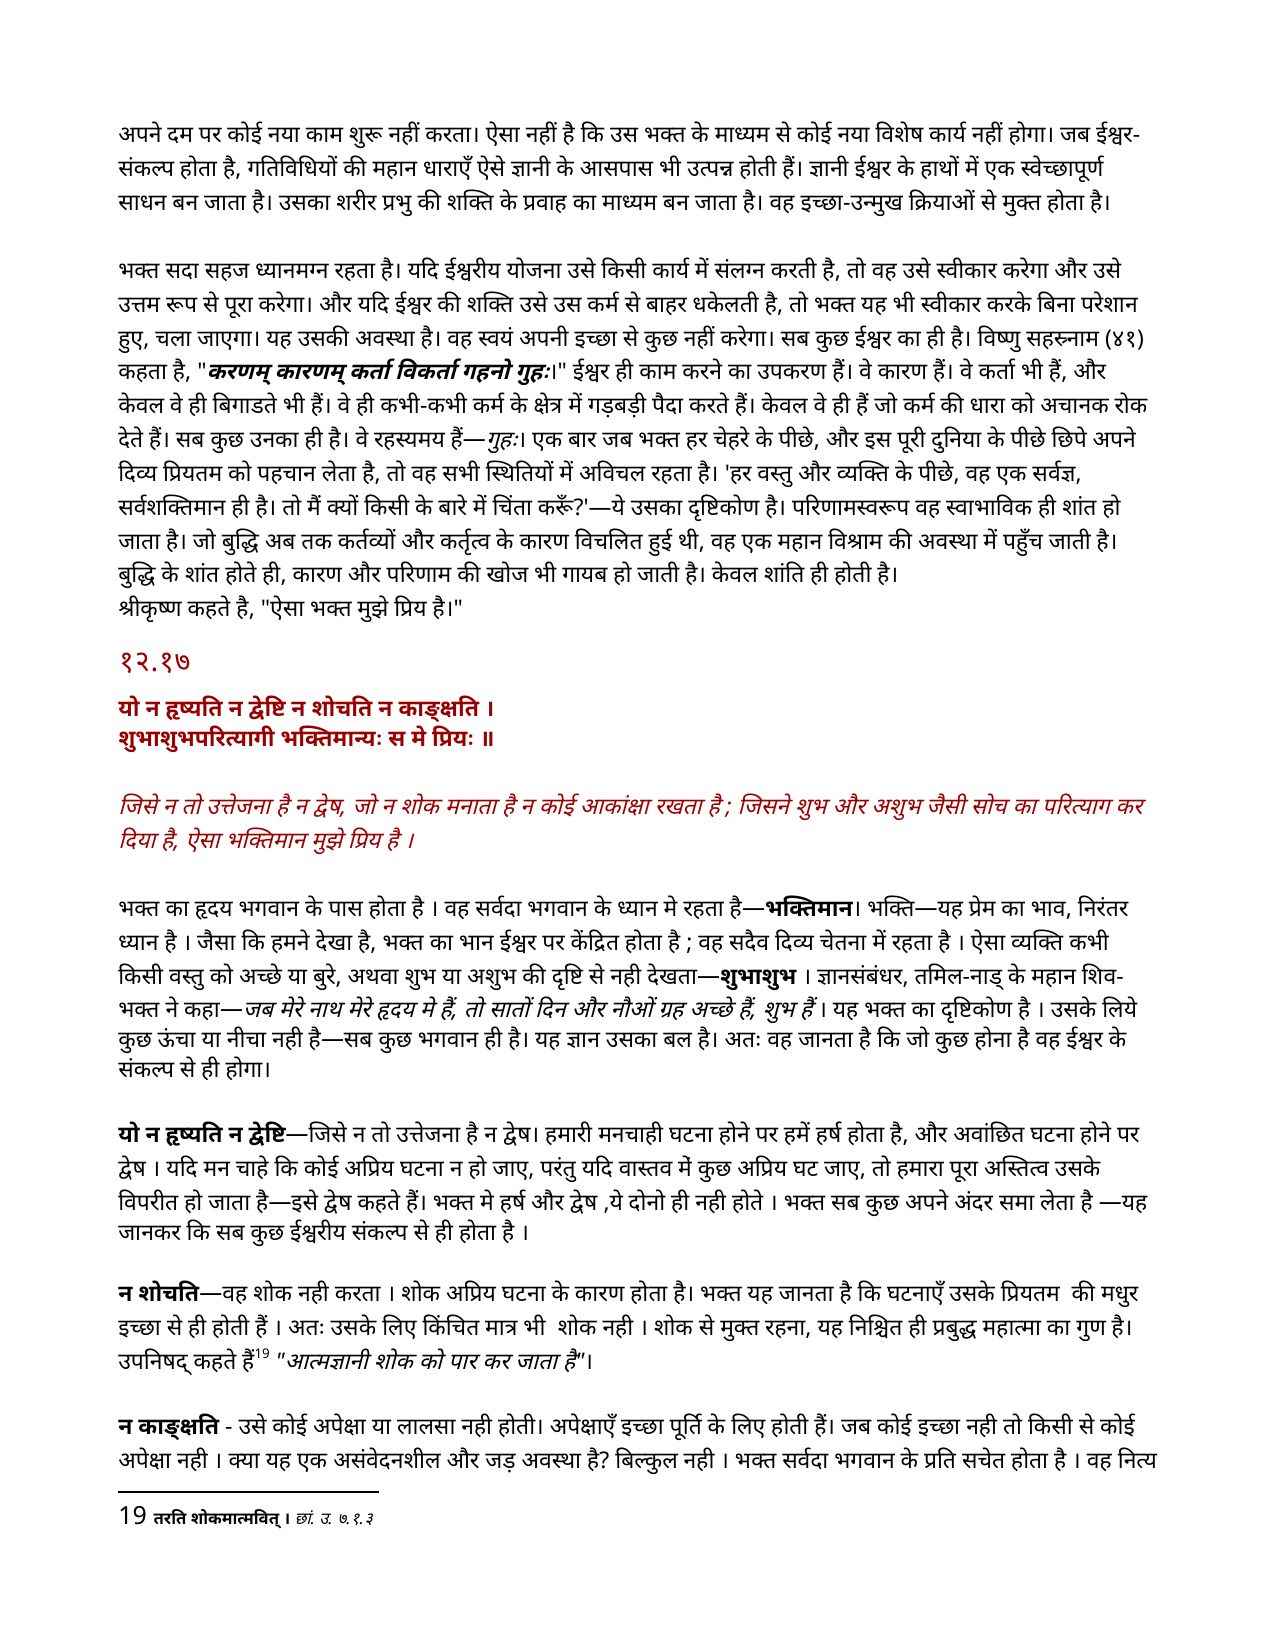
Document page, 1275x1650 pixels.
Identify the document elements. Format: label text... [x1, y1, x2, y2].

text भक्त सदा सहज ध्यानमग्न रहता है। यदि ईश्वरीय योजना उसे किसी कार्य में संलग्न करती है, तो वह उसे स्वीकार करेगा और उसे उत्तम रूप से पूरा करेगा। और यदि ईश्वर की शक्ति उसे उस कर्म से बाहर धकेलती है, तो भक्त यह भी स्वीकार करके बिना परेशान हुए, चला जाएगा। यह उसकी अवस्था है। वह स्वयं अपनी इच्छा से कुछ नहीं करेगा। सब कुछ ईश्वर का ही है। विष्णु सहस्र्नाम (४१) कहता है, "करणम् कारणम् कर्ता विकर्ता गहनो गुहः।" ईश्वर ही काम करने का उपकरण हैं। वे कारण हैं। वे कर्ता भी हैं, और केवल वे ही बिगाडते भी हैं। वे ही कभी-कभी कर्म के क्षेत्र में गड़बड़ी पैदा करते हैं। केवल वे ही हैं जो कर्म की धारा को अचानक रोक देते हैं। सब कुछ उनका ही है। वे रहस्यमय हैं—गुहः। एक बार जब भक्त हर चेहरे के पीछे, और इस पूरी दुनिया के पीछे छिपे अपने दिव्य प्रियतम को पहचान लेता है, तो वह सभी स्थितियों में अविचल रहता है। 'हर वस्तु और व्यक्ति के पीछे, वह एक सर्वज्ञ, सर्वशक्तिमान ही है। तो मैं क्यों किसी के बारे में चिंता करूँ?'—ये उसका दृष्टिकोण है। परिणामस्वरूप वह स्वाभाविक ही शांत हो जाता है। जो बुद्धि अब तक कर्तव्यों और कर्तृत्व के कारण विचलित हुई थी, वह एक महान विश्राम की अवस्था में पहुँच जाती है। बुद्धि के शांत होते ही, कारण और परिणाम की खोज भी गायब हो जाती है। केवल शांति ही होती है। [118, 254, 1157, 592]
text अपने दम पर कोई नया काम शुरू नहीं करता। ऐसा नहीं है कि उस भक्त के माध्यम से कोई नया विशेष कार्य नहीं होगा। जब ईश्वर-संकल्प होता है, गतिविधियों की महान धाराएँ ऐसे ज्ञानी के आसपास भी उत्पन्न होती हैं। ज्ञानी ईश्वर के हाथों में एक स्वेच्छापूर्ण साधन बन जाता है। उसका शरीर प्रभु की शक्ति के प्रवाह का माध्यम बन जाता है। वह इच्छा-उन्मुख क्रियाओं से मुक्त होता है। [118, 118, 1157, 220]
text श्रीकृष्ण कहते है, "ऐसा भक्त मुझे प्रिय है।" [118, 592, 1157, 626]
text यो न हृष्यति न द्वेष्टि—जिसे न तो उत्तेजना है न द्वेष। हमारी मनचाही घटना होने पर हमें हर्ष होता है, और अवांछित घटना होने पर द्वेष । यदि मन चाहे कि कोई अप्रिय घटना न हो जाए, परंतु यदि वास्तव में‌ कुछ अप्रिय घट जाए, तो हमारा पूरा अस्तित्व उसके विपरीत हो जाता है—इसे द्वेष कहते हैं। भक्त मे हर्ष और द्वेष ,ये दोनो ही नही होते । भक्त सब कुछ अपने अंदर समा लेता है —यह जानकर कि सब कुछ ईश्वरीय संकल्प से ही होता है । [118, 1118, 1157, 1250]
text शुभाशुभपरित्यागी भक्तिमान्यः स मे प्रियः ॥ [118, 726, 1157, 756]
text जिसे न तो उत्तेजना है न द्वेष, जो न शोक मनाता है न कोई आकांक्षा रखता है ; जिसने शुभ और अशुभ जैसी सोच का परित्याग कर दिया है, ऐसा भक्तिमान मुझे प्रिय है । [118, 790, 1157, 858]
text न काङ्क्षति - उसे कोई अपेक्षा या लालसा नही होती। अपेक्षाएँ इच्छा पूर्ति के लिए होती हैं। जब कोई इच्छा नही तो किसी से कोई अपेक्षा नही । क्या यह एक असंवेदनशील और जड़ अवस्था है? बिल्कुल नही । भक्त सर्वदा भगवान के प्रति सचेत होता है । वह नित्य [118, 1410, 1157, 1478]
text यो न हृष्यति न द्वेष्टि न शोचति न काङ्क्षति । [118, 696, 1157, 726]
text तरति शोकमात्मवित् । छां. उ. ७.१.३ [118, 1498, 1157, 1532]
text न शोचति—वह शोक नही करता । शोक अप्रिय घटना के कारण होता है। भक्त यह जानता है कि घटनाएँ उसके प्रियतम की मधुर इच्छा से ही होती हैं । अतः उसके लिए किंचित मात्र भी शोक नही । शोक से मुक्त रहना, यह निश्चित ही प्रबुद्ध महात्मा का गुण है। उपनिषद् कहते हैं "आत्मज्ञानी शोक को पार कर जाता है"। [118, 1281, 1157, 1379]
text भक्त का हृदय भगवान के पास होता है । वह सर्वदा भगवान के ध्यान मे रहता है—भक्तिमान। भक्ति—यह प्रेम का भाव, निरंतर ध्यान है । जैसा कि हमने देखा है, भक्त का भान ईश्वर पर केंद्रित होता है ; वह सदैव दिव्य चेतना में रहता है । ऐसा व्यक्ति कभी किसी वस्तु को अच्छे या बुरे, अथवा शुभ या अशुभ की दृष्टि से नही देखता—शुभाशुभ । ज्ञानसंबंधर, तमिल-नाड् के महान शिव-भक्त ने कहा—जब मेरे नाथ मेरे हृदय मे हैं, तो सातों दिन और नौओं ग्रह अच्छे हैं, शुभ हैं । यह भक्त का दृष्टिकोण है । उसके लिये कुछ ऊंचा या नीचा नही है—सब कुछ भगवान ही है। यह ज्ञान उसका बल है। अतः वह जानता है कि जो कुछ होना है वह ईश्वर के संकल्प से ही होगा। [118, 892, 1157, 1087]
subtitle १२.१७ [118, 641, 1157, 684]
